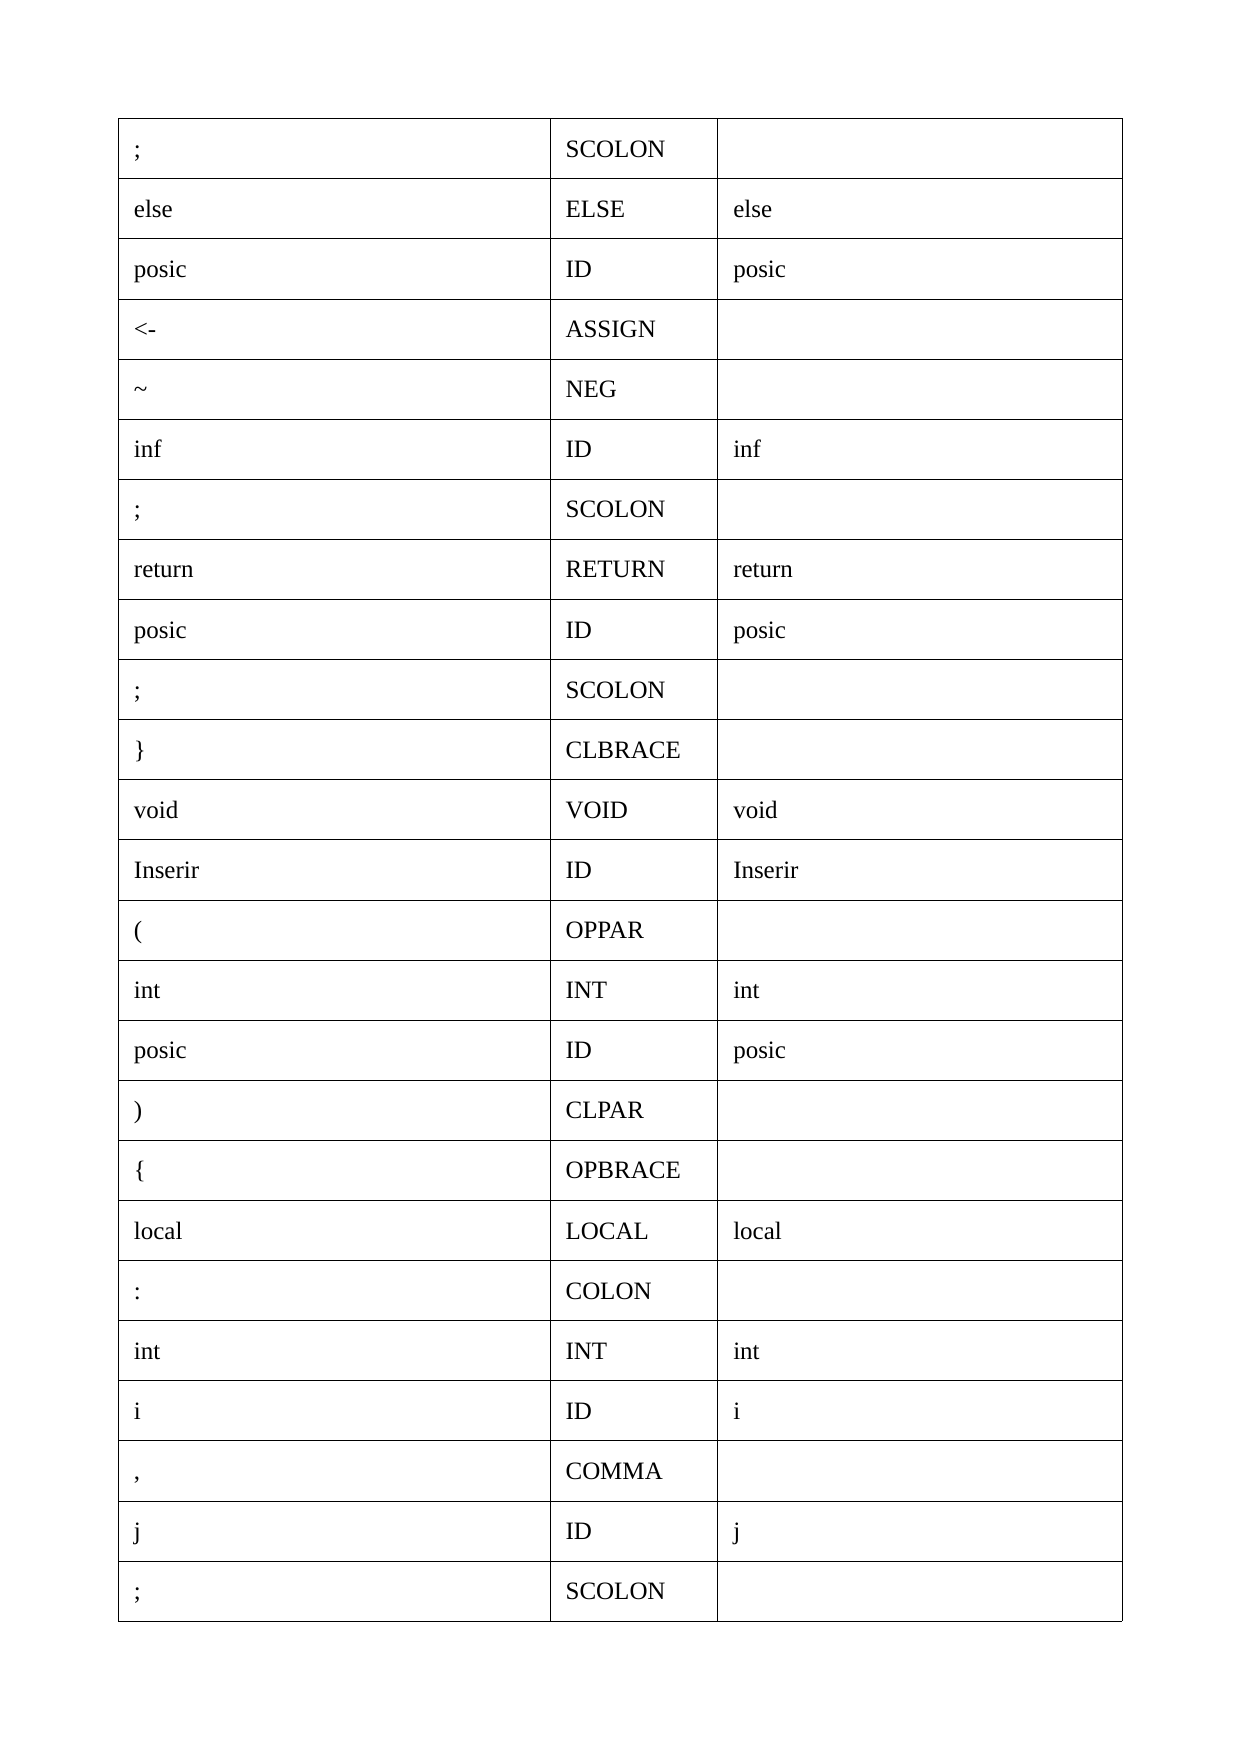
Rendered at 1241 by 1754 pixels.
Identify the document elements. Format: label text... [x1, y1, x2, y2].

table_cell INT [551, 1321, 717, 1380]
table_cell ID [551, 840, 717, 899]
table_cell void [718, 780, 1122, 839]
table_cell [718, 1562, 1122, 1621]
table_cell SCOLON [551, 119, 717, 178]
table_cell LOCAL [551, 1201, 717, 1260]
table_cell int [718, 1321, 1122, 1380]
table_cell { [119, 1141, 550, 1200]
table_cell ID [551, 239, 717, 298]
table_cell COMMA [551, 1441, 717, 1501]
table_cell ELSE [551, 179, 717, 238]
table_cell OPPAR [551, 901, 717, 959]
table_cell } [119, 720, 550, 779]
table_cell ; [119, 119, 550, 178]
table_cell VOID [551, 780, 717, 839]
table_cell i [718, 1381, 1122, 1440]
table_cell [718, 720, 1122, 779]
table_cell posic [718, 600, 1122, 659]
table_cell else [119, 179, 550, 238]
table_cell posic [119, 239, 550, 298]
table_cell posic [119, 600, 550, 659]
table_cell [718, 300, 1122, 358]
table_cell Inserir [119, 840, 550, 899]
table_cell local [718, 1201, 1122, 1260]
table_cell COLON [551, 1261, 717, 1320]
table_cell ; [119, 660, 550, 719]
table_cell return [718, 540, 1122, 599]
table_cell return [119, 540, 550, 599]
table_cell [718, 901, 1122, 959]
table_cell CLBRACE [551, 720, 717, 779]
table_cell [718, 1261, 1122, 1320]
table_cell int [119, 961, 550, 1020]
table_cell [718, 1081, 1122, 1140]
table_cell ) [119, 1081, 550, 1140]
table_cell posic [718, 239, 1122, 298]
table_cell ID [551, 1021, 717, 1080]
table_cell j [718, 1502, 1122, 1561]
table_cell posic [119, 1021, 550, 1080]
table_cell [718, 660, 1122, 719]
table_cell [718, 119, 1122, 178]
table_cell [718, 360, 1122, 419]
table_cell SCOLON [551, 480, 717, 539]
table_cell i [119, 1381, 550, 1440]
table_cell NEG [551, 360, 717, 419]
table_cell [718, 1441, 1122, 1501]
table_cell ID [551, 420, 717, 479]
table_cell j [119, 1502, 550, 1561]
table_cell <- [119, 300, 550, 358]
table_cell INT [551, 961, 717, 1020]
table_cell : [119, 1261, 550, 1320]
table_cell SCOLON [551, 1562, 717, 1621]
table_cell ; [119, 1562, 550, 1621]
table_cell ID [551, 1502, 717, 1561]
table_cell Inserir [718, 840, 1122, 899]
table_cell int [119, 1321, 550, 1380]
table_cell SCOLON [551, 660, 717, 719]
table_cell ASSIGN [551, 300, 717, 358]
table_cell ID [551, 600, 717, 659]
table_cell ( [119, 901, 550, 959]
table_cell ~ [119, 360, 550, 419]
table_cell posic [718, 1021, 1122, 1080]
table_cell RETURN [551, 540, 717, 599]
table_cell inf [718, 420, 1122, 479]
table_cell CLPAR [551, 1081, 717, 1140]
table_cell else [718, 179, 1122, 238]
table_cell , [119, 1441, 550, 1501]
table_cell ID [551, 1381, 717, 1440]
table_cell [718, 1141, 1122, 1200]
table_cell inf [119, 420, 550, 479]
table_cell int [718, 961, 1122, 1020]
table_cell ; [119, 480, 550, 539]
table_cell void [119, 780, 550, 839]
table_cell OPBRACE [551, 1141, 717, 1200]
table_cell [718, 480, 1122, 539]
table_cell local [119, 1201, 550, 1260]
